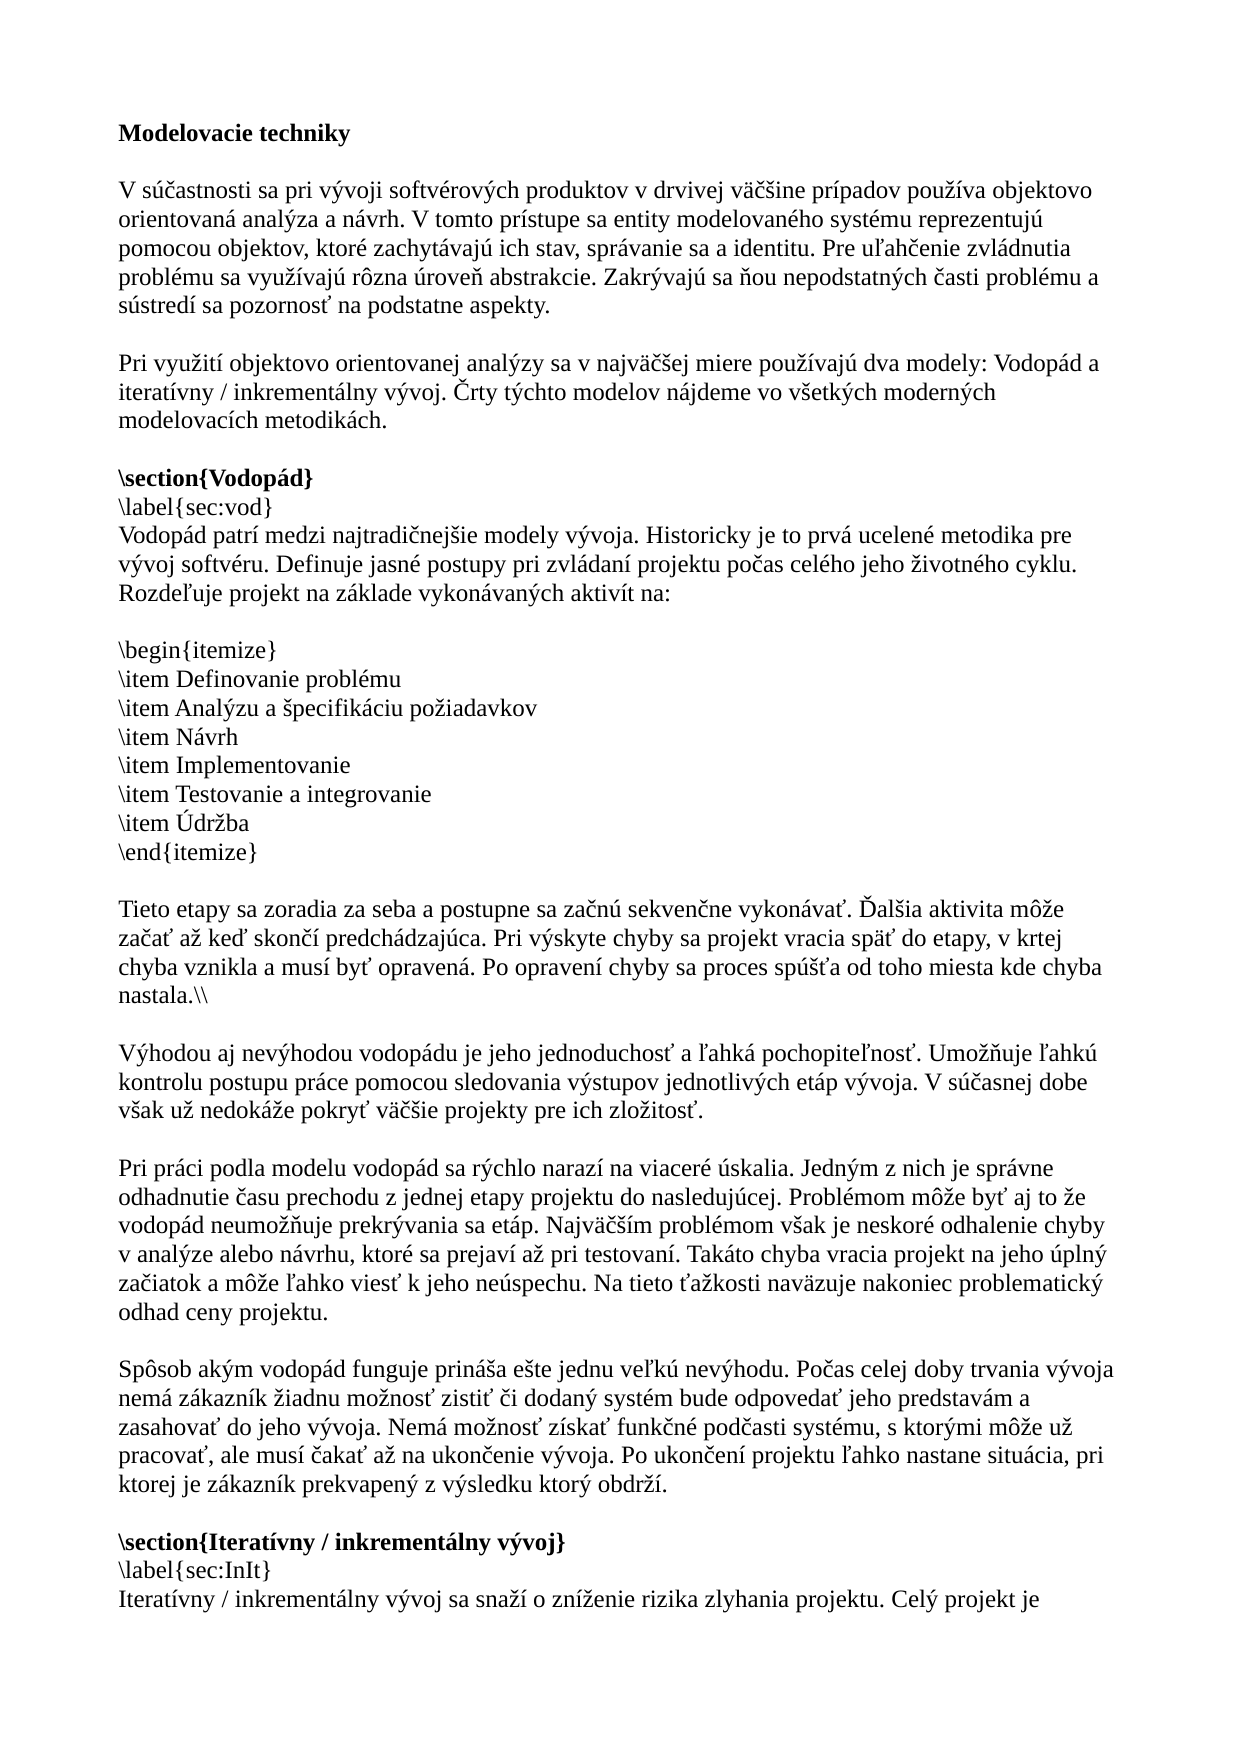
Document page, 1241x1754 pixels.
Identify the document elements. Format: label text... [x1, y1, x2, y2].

text Modelovacie techniky [118, 118, 1122, 147]
text Iteratívny / inkrementálny vývoj sa snaží o zníženie rizika zlyhania projektu. Celý projekt je [118, 1584, 1122, 1613]
text Výhodou aj nevýhodou vodopádu je jeho jednoduchosť a ľahká pochopiteľnosť. Umožňuje ľahkú kontrolu postupu práce pomocou sledovania výstupov jednotlivých etáp vývoja. V súčasnej dobe však už nedokáže pokryť väčšie projekty pre ich zložitosť. [118, 1038, 1122, 1124]
text Pri práci podla modelu vodopád sa rýchlo narazí na viaceré úskalia. Jedným z nich je správne odhadnutie času prechodu z jednej etapy projektu do nasledujúcej. Problémom môže byť aj to že vodopád neumožňuje prekrývania sa etáp. Najväčším problémom však je neskoré odhalenie chyby v analýze alebo návrhu, ktoré sa prejaví až pri testovaní. Takáto chyba vracia projekt na jeho úplný začiatok a môže ľahko viesť k jeho neúspechu. Na tieto ťažkosti naväzuje nakoniec problematický odhad ceny projektu. [118, 1153, 1122, 1326]
text \begin{itemize} [118, 636, 1122, 664]
text \label{sec:InIt} [118, 1556, 1122, 1584]
text Spôsob akým vodopád funguje prináša ešte jednu veľkú nevýhodu. Počas celej doby trvania vývoja nemá zákazník žiadnu možnosť zistiť či dodaný systém bude odpovedať jeho predstavám a zasahovať do jeho vývoja. Nemá možnosť získať funkčné podčasti systému, s ktorými môže už pracovať, ale musí čakať až na ukončenie vývoja. Po ukončení projektu ľahko nastane situácia, pri ktorej je zákazník prekvapený z výsledku ktorý obdrží. [118, 1354, 1122, 1498]
text Pri využití objektovo orientovanej analýzy sa v najväčšej miere používajú dva modely: Vodopád a iteratívny / inkrementálny vývoj. Črty týchto modelov nájdeme vo všetkých moderných modelovacích metodikách. [118, 348, 1122, 434]
text V súčastnosti sa pri vývoji softvérových produktov v drvivej väčšine prípadov používa objektovo orientovaná analýza a návrh. V tomto prístupe sa entity modelovaného systému reprezentujú pomocou objektov, ktoré zachytávajú ich stav, správanie sa a identitu. Pre uľahčenie zvládnutia problému sa využívajú rôzna úroveň abstrakcie. Zakrývajú sa ňou nepodstatných časti problému a sústredí sa pozornosť na podstatne aspekty. [118, 176, 1122, 319]
text \item Údržba [118, 808, 1122, 837]
text \label{sec:vod} [118, 492, 1122, 521]
text \item Implementovanie [118, 751, 1122, 779]
text \item Analýzu a špecifikáciu požiadavkov [118, 693, 1122, 722]
text \section{Vodopád} [118, 463, 1122, 492]
text \item Testovanie a integrovanie [118, 779, 1122, 808]
text \end{itemize} [118, 837, 1122, 866]
text Tieto etapy sa zoradia za seba a postupne sa začnú sekvenčne vykonávať. Ďalšia aktivita môže začať až keď skončí predchádzajúca. Pri výskyte chyby sa projekt vracia späť do etapy, v krtej chyba vznikla a musí byť opravená. Po opravení chyby sa proces spúšťa od toho miesta kde chyba nastala.\\ [118, 894, 1122, 1009]
text Vodopád patrí medzi najtradičnejšie modely vývoja. Historicky je to prvá ucelené metodika pre vývoj softvéru. Definuje jasné postupy pri zvládaní projektu počas celého jeho životného cyklu. Rozdeľuje projekt na základe vykonávaných aktivít na: [118, 521, 1122, 607]
text \section{Iteratívny / inkrementálny vývoj} [118, 1527, 1122, 1556]
text \item Návrh [118, 722, 1122, 751]
text \item Definovanie problému [118, 664, 1122, 693]
